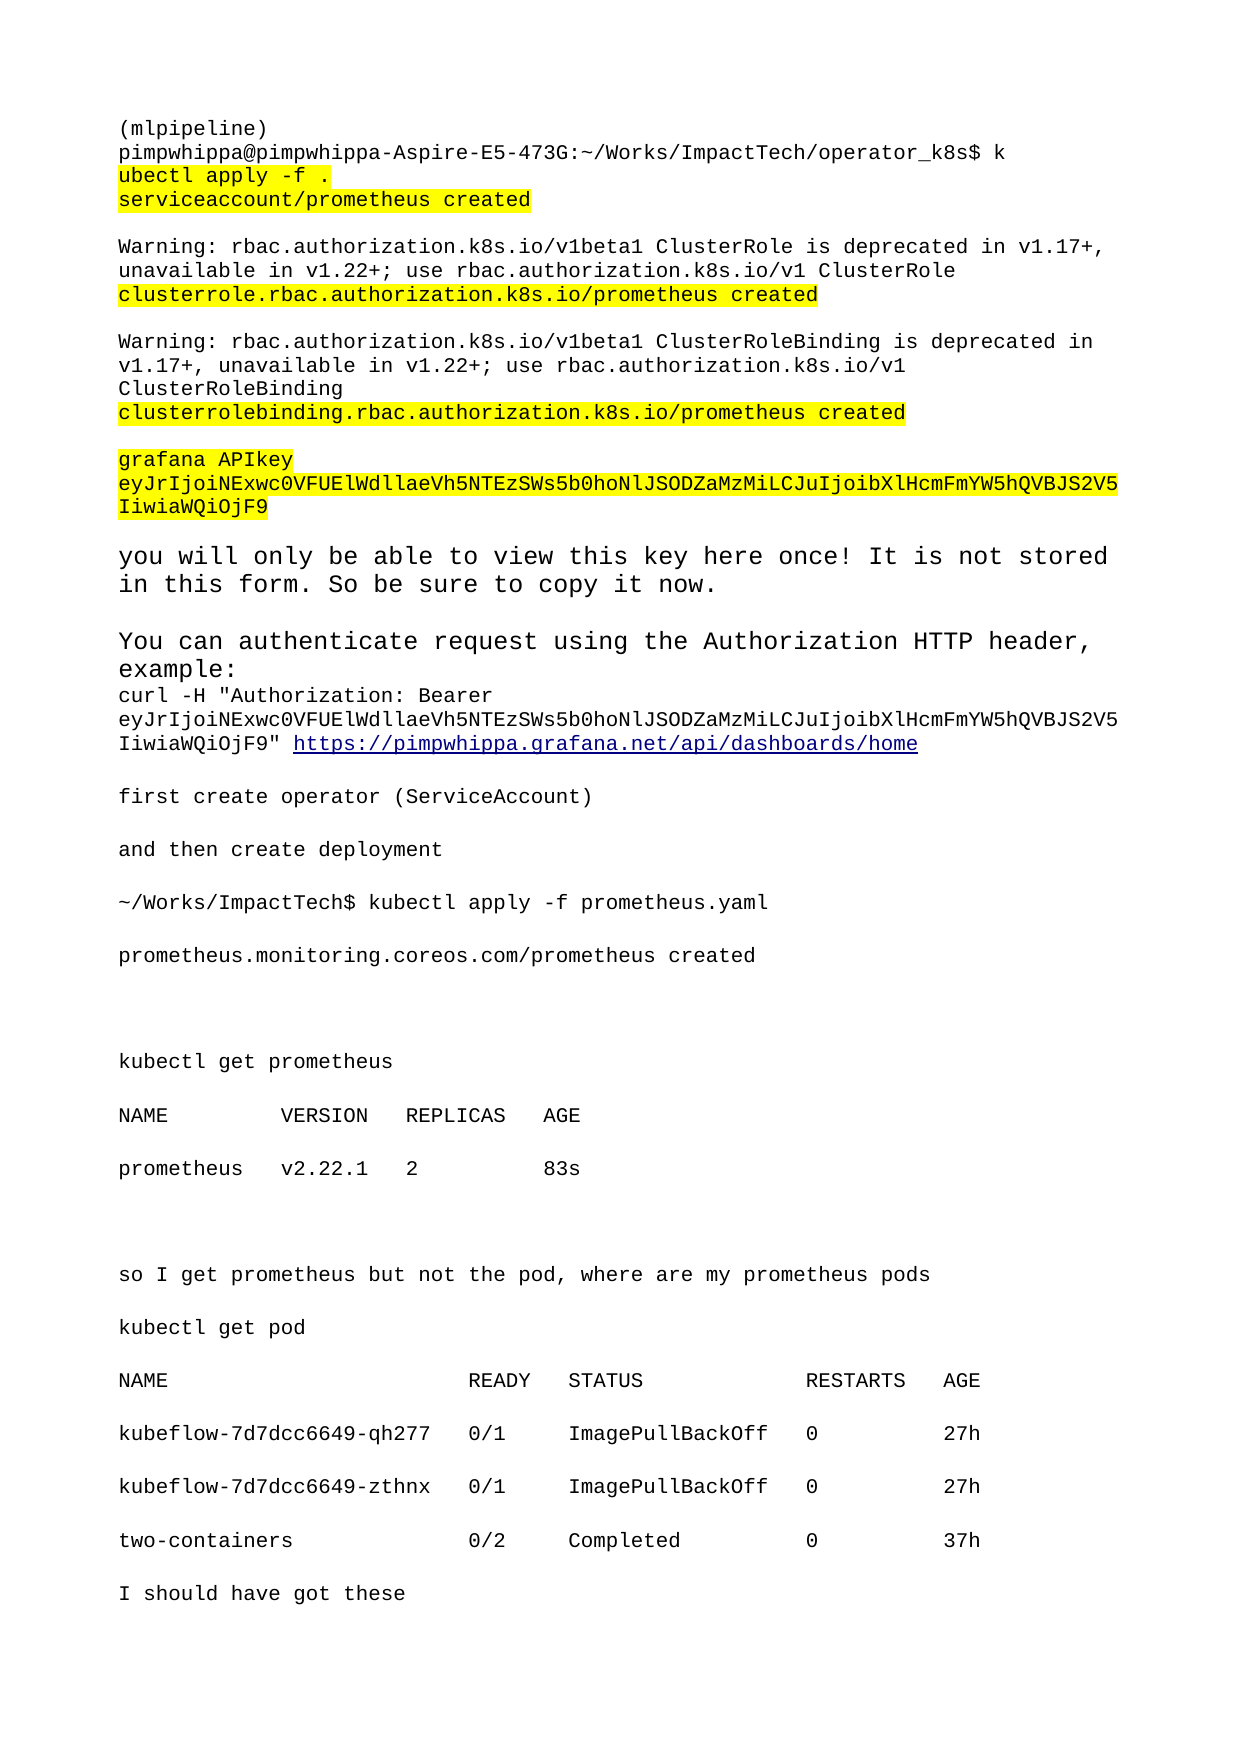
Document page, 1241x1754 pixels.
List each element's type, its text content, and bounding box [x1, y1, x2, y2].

text you will only be able to view this key here once! It is not stored in this form. So be sure to copy it now. You can authenticate request using the Authorization HTTP header, example: [118, 544, 1122, 685]
text NAME READY STATUS RESTARTS AGE [118, 1370, 1122, 1394]
text eyJrIjoiNExwc0VFUElWdllaeVh5NTEzSWs5b0hoNlJSODZaMzMiLCJuIjoibXlHcmFmYW5hQVBJS2V5IiwiaWQiOjF9 [118, 473, 1122, 520]
text first create operator (ServiceAccount) [118, 786, 1122, 809]
text kubectl get pod [118, 1317, 1122, 1341]
text two-containers 0/2 Completed 0 37h [118, 1529, 1122, 1553]
text I should have got these [118, 1583, 1122, 1606]
text ~/Works/ImpactTech$ kubectl apply -f prometheus.yaml [118, 892, 1122, 916]
text prometheus v2.22.1 2 83s [118, 1158, 1122, 1181]
text (mlpipeline) pimpwhippa@pimpwhippa-Aspire-E5-473G:~/Works/ImpactTech/operator_k8s$ k [118, 118, 1122, 165]
text prometheus.monitoring.coreos.com/prometheus created [118, 945, 1122, 969]
text Warning: rbac.authorization.k8s.io/v1beta1 ClusterRoleBinding is deprecated in v1.17+, unavailable in v1.22+; use rbac.authorization.k8s.io/v1 ClusterRoleBinding [118, 331, 1122, 402]
text so I get prometheus but not the pod, where are my prometheus pods [118, 1264, 1122, 1288]
text clusterrolebinding.rbac.authorization.k8s.io/prometheus created [118, 402, 1122, 426]
text kubeflow-7d7dcc6649-zthnx 0/1 ImagePullBackOff 0 27h [118, 1476, 1122, 1500]
text curl -H "Authorization: Bearer eyJrIjoiNExwc0VFUElWdllaeVh5NTEzSWs5b0hoNlJSODZaMzMiLCJuIjoibXlHcmFmYW5hQVBJS2V5IiwiaWQiOjF9" https://pimpwhippa.grafana.net/api/dashboards/home [118, 685, 1122, 756]
text ubectl apply -f . [118, 165, 1122, 189]
text and then create deployment [118, 839, 1122, 863]
text kubeflow-7d7dcc6649-qh277 0/1 ImagePullBackOff 0 27h [118, 1423, 1122, 1447]
text serviceaccount/prometheus created [118, 189, 1122, 213]
text NAME VERSION REPLICAS AGE [118, 1104, 1122, 1128]
text Warning: rbac.authorization.k8s.io/v1beta1 ClusterRole is deprecated in v1.17+, unavailable in v1.22+; use rbac.authorization.k8s.io/v1 ClusterRole [118, 236, 1122, 284]
text clusterrole.rbac.authorization.k8s.io/prometheus created [118, 284, 1122, 307]
text kubectl get prometheus [118, 1051, 1122, 1075]
text grafana APIkey [118, 449, 1122, 473]
